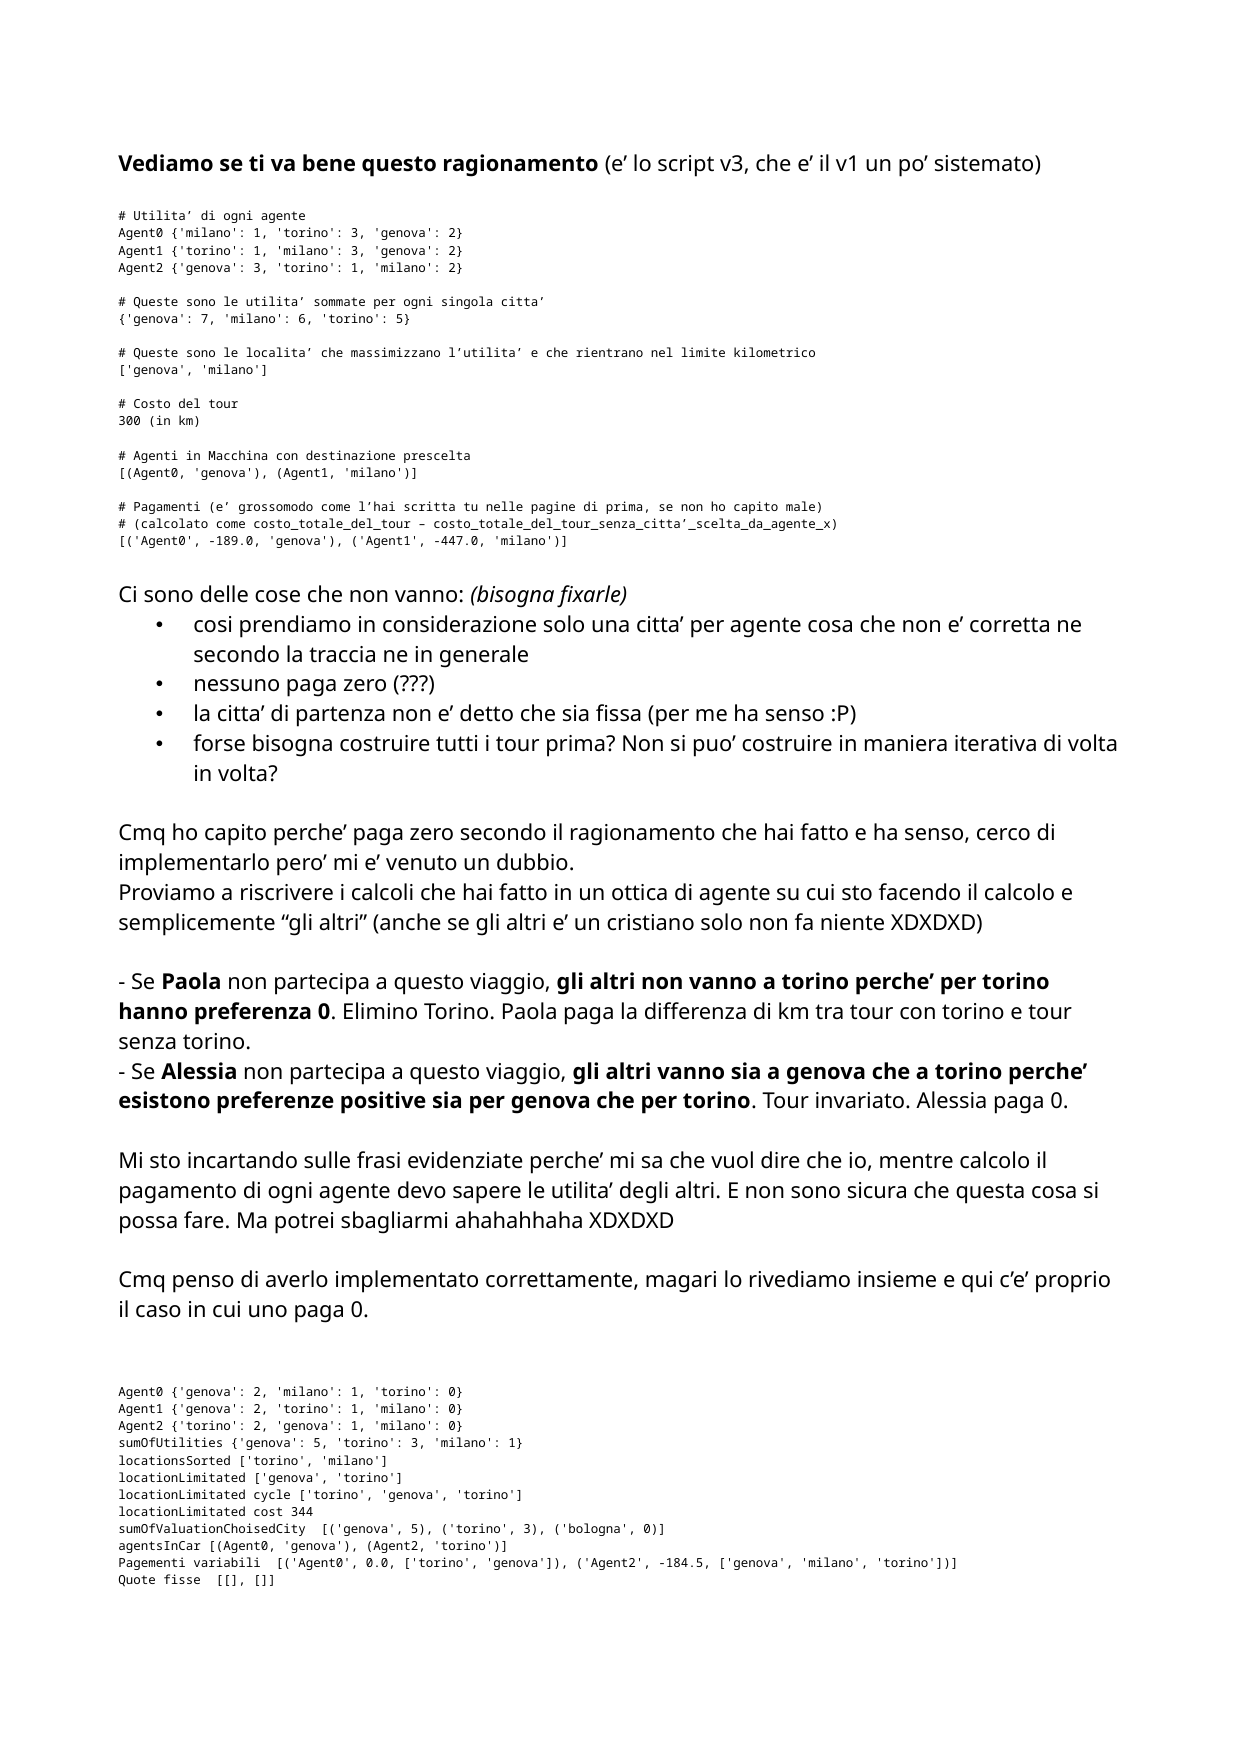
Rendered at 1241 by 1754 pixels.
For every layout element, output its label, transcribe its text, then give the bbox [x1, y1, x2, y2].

text Agent2 {'torino': 2, 'genova': 1, 'milano': 0} [118, 1417, 1122, 1434]
text locationsSorted ['torino', 'milano'] [118, 1452, 1122, 1469]
text Cmq ho capito perche’ paga zero secondo il ragionamento che hai fatto e ha senso, cerco di implementarlo pero’ mi e’ venuto un dubbio. [118, 817, 1122, 877]
text locationLimitated cost 344 [118, 1503, 1122, 1520]
text Agent0 {'milano': 1, 'torino': 3, 'genova': 2} [118, 224, 1122, 242]
text Agent1 {'genova': 2, 'torino': 1, 'milano': 0} [118, 1400, 1122, 1417]
list la citta’ di partenza non e’ detto che sia fissa (per me ha senso :P) [156, 698, 1122, 728]
text Vediamo se ti va bene questo ragionamento (e’ lo script v3, che e’ il v1 un po’ sistemato) [118, 148, 1122, 178]
text locationLimitated cycle ['torino', 'genova', 'torino'] [118, 1486, 1122, 1503]
text # Queste sono le utilita’ sommate per ogni singola citta’ [118, 293, 1122, 310]
text ['genova', 'milano'] [118, 361, 1122, 378]
text # Agenti in Macchina con destinazione prescelta [118, 447, 1122, 464]
text sumOfUtilities {'genova': 5, 'torino': 3, 'milano': 1} [118, 1434, 1122, 1452]
text # Pagamenti (e’ grossomodo come l’hai scritta tu nelle pagine di prima, se non ho capito male) [118, 498, 1122, 515]
text [(Agent0, 'genova'), (Agent1, 'milano')] [118, 464, 1122, 481]
text Pagementi variabili [('Agent0', 0.0, ['torino', 'genova']), ('Agent2', -184.5, ['genova', 'milano', 'torino'])] [118, 1554, 1122, 1571]
text locationLimitated ['genova', 'torino'] [118, 1469, 1122, 1486]
text Agent1 {'torino': 1, 'milano': 3, 'genova': 2} [118, 242, 1122, 259]
text # Utilita’ di ogni agente [118, 207, 1122, 224]
text Proviamo a riscrivere i calcoli che hai fatto in un ottica di agente su cui sto facendo il calcolo e semplicemente “gli altri” (anche se gli altri e’ un cristiano solo non fa niente XDXDXD) [118, 877, 1122, 936]
list nessuno paga zero (???) [156, 668, 1122, 698]
text - Se Alessia non partecipa a questo viaggio, gli altri vanno sia a genova che a torino perche’ esistono preferenze positive sia per genova che per torino. Tour invariato. Alessia paga 0. [118, 1056, 1122, 1115]
text 300 (in km) [118, 412, 1122, 429]
list forse bisogna costruire tutti i tour prima? Non si puo’ costruire in maniera iterativa di volta in volta? [156, 728, 1122, 787]
text Ci sono delle cose che non vanno: (bisogna fixarle) [118, 579, 1122, 609]
text Cmq penso di averlo implementato correttamente, magari lo rivediamo insieme e qui c’e’ proprio il caso in cui uno paga 0. [118, 1264, 1122, 1324]
text # Queste sono le localita’ che massimizzano l’utilita’ e che rientrano nel limite kilometrico [118, 344, 1122, 361]
list cosi prendiamo in considerazione solo una citta’ per agente cosa che non e’ corretta ne secondo la traccia ne in generale [156, 609, 1122, 668]
text # (calcolato come costo_totale_del_tour – costo_totale_del_tour_senza_citta’_scelta_da_agente_x) [118, 515, 1122, 532]
text Quote fisse [[], []] [118, 1571, 1122, 1588]
text - Se Paola non partecipa a questo viaggio, gli altri non vanno a torino perche’ per torino hanno preferenza 0. Elimino Torino. Paola paga la differenza di km tra tour con torino e tour senza torino. [118, 966, 1122, 1056]
text sumOfValuationChoisedCity [('genova', 5), ('torino', 3), ('bologna', 0)] [118, 1520, 1122, 1537]
text agentsInCar [(Agent0, 'genova'), (Agent2, 'torino')] [118, 1537, 1122, 1554]
text Mi sto incartando sulle frasi evidenziate perche’ mi sa che vuol dire che io, mentre calcolo il pagamento di ogni agente devo sapere le utilita’ degli altri. E non sono sicura che questa cosa si possa fare. Ma potrei sbagliarmi ahahahhaha XDXDXD [118, 1145, 1122, 1234]
text Agent2 {'genova': 3, 'torino': 1, 'milano': 2} [118, 259, 1122, 276]
text {'genova': 7, 'milano': 6, 'torino': 5} [118, 310, 1122, 327]
text # Costo del tour [118, 395, 1122, 412]
text [('Agent0', -189.0, 'genova'), ('Agent1', -447.0, 'milano')] [118, 532, 1122, 549]
text Agent0 {'genova': 2, 'milano': 1, 'torino': 0} [118, 1383, 1122, 1400]
